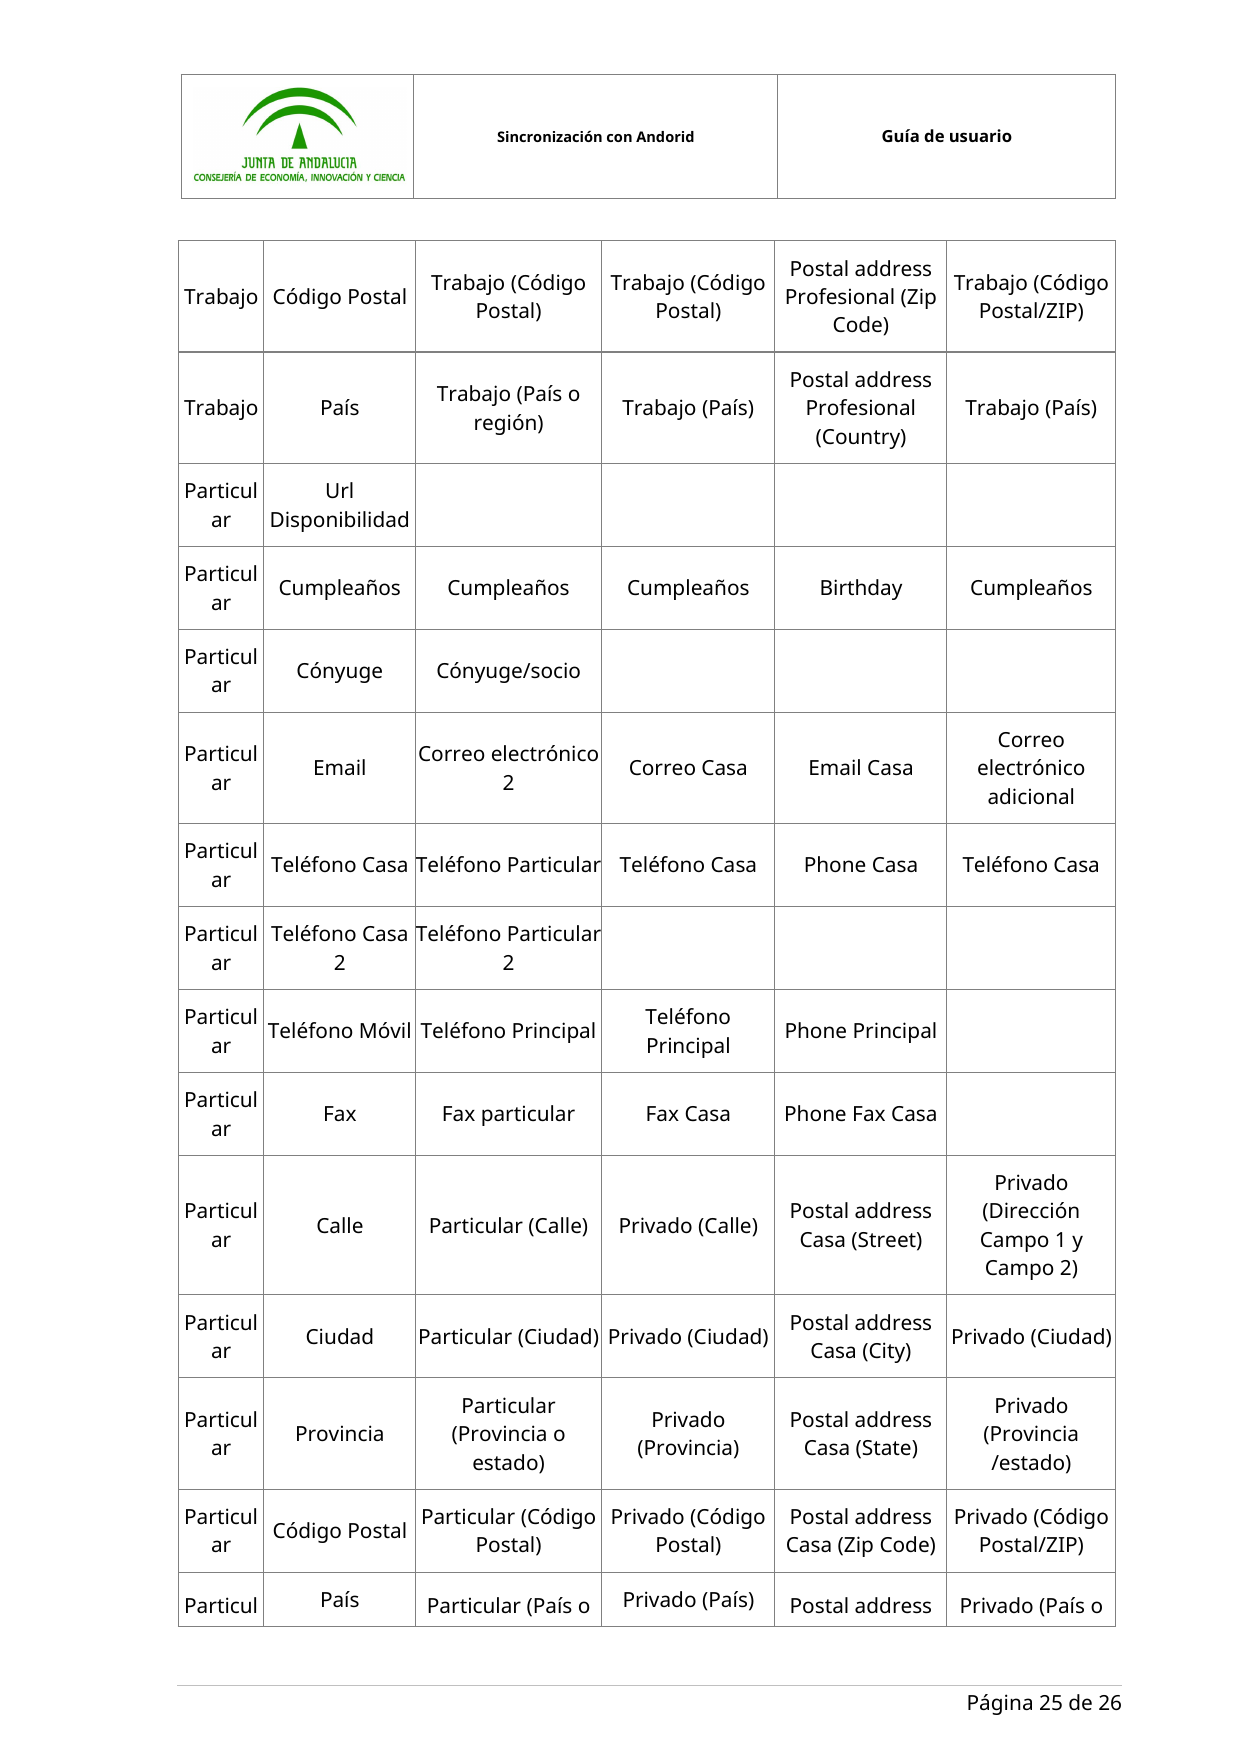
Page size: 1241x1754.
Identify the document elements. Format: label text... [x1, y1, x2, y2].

table_cell Particular (Provincia o estado) [416, 1378, 601, 1489]
table_cell Cumpleaños [947, 547, 1115, 629]
table_cell Cónyuge/socio [416, 630, 601, 712]
table_cell Teléfono Casa 2 [264, 907, 415, 989]
table_cell Teléfono Particular 2 [416, 907, 601, 989]
table_cell [947, 630, 1115, 712]
table_cell Phone Fax Casa [775, 1073, 946, 1154]
table_cell [947, 907, 1115, 989]
table_cell Correo electrónico 2 [416, 713, 601, 823]
table_cell Privado (País) [602, 1573, 774, 1626]
table_cell Teléfono Casa [264, 824, 415, 906]
table_cell Trabajo (Código Postal) [602, 241, 774, 351]
table_cell [947, 1073, 1115, 1154]
table_cell Particular (Calle) [416, 1156, 601, 1294]
table_cell Teléfono Principal [416, 990, 601, 1072]
table_cell Ciudad [264, 1295, 415, 1377]
table_cell [602, 630, 774, 712]
table_cell Cumpleaños [416, 547, 601, 629]
table_cell Particular [179, 1490, 263, 1572]
table_cell Privado (Código Postal) [602, 1490, 774, 1572]
table_cell [602, 464, 774, 546]
table_cell Cumpleaños [602, 547, 774, 629]
table_cell Phone Principal [775, 990, 946, 1072]
table_cell Código Postal [264, 241, 415, 351]
table_cell Particular [179, 990, 263, 1072]
table_cell Particular (Ciudad) [416, 1295, 601, 1377]
table_cell [416, 464, 601, 546]
table_cell Trabajo (País) [947, 353, 1115, 463]
table_cell Trabajo (Código Postal/ZIP) [947, 241, 1115, 351]
table_cell Email [264, 713, 415, 823]
table_cell Privado (Dirección Campo 1 y Campo 2) [947, 1156, 1115, 1294]
table_cell Postal address Casa (City) [775, 1295, 946, 1377]
table_cell Postal address Casa (State) [775, 1378, 946, 1489]
table_cell [602, 907, 774, 989]
table_cell Particular [179, 630, 263, 712]
table_cell Privado (Ciudad) [947, 1295, 1115, 1377]
table_cell Particular [179, 713, 263, 823]
table_cell Teléfono Casa [602, 824, 774, 906]
table_cell Postal address [775, 1573, 946, 1626]
table_cell Cónyuge [264, 630, 415, 712]
table_cell Trabajo (Código Postal) [416, 241, 601, 351]
table_cell [947, 464, 1115, 546]
table_cell Postal address Profesional (Country) [775, 353, 946, 463]
table_cell Trabajo (País o región) [416, 353, 601, 463]
table_cell Fax [264, 1073, 415, 1154]
table_cell Provincia [264, 1378, 415, 1489]
table_cell Trabajo [179, 241, 263, 351]
table_cell Email Casa [775, 713, 946, 823]
table_cell Postal address Casa (Street) [775, 1156, 946, 1294]
table_cell Particul [179, 1573, 263, 1626]
table_cell Particular (País o [416, 1573, 601, 1626]
table_cell País [264, 353, 415, 463]
table_cell Postal address Casa (Zip Code) [775, 1490, 946, 1572]
table_cell Privado (Código Postal/ZIP) [947, 1490, 1115, 1572]
table_cell Birthday [775, 547, 946, 629]
table_cell Particular [179, 907, 263, 989]
table_cell [775, 630, 946, 712]
table_cell Teléfono Móvil [264, 990, 415, 1072]
table_cell Particular [179, 1295, 263, 1377]
table_cell Teléfono Particular [416, 824, 601, 906]
table_cell Trabajo (País) [602, 353, 774, 463]
table_cell Privado (País o [947, 1573, 1115, 1626]
table_cell Privado (Calle) [602, 1156, 774, 1294]
table_cell Correo Casa [602, 713, 774, 823]
table_cell Fax Casa [602, 1073, 774, 1154]
table_cell Calle [264, 1156, 415, 1294]
picture [192, 87, 407, 186]
table_cell [775, 464, 946, 546]
table_cell Fax particular [416, 1073, 601, 1154]
table_cell Postal address Profesional (Zip Code) [775, 241, 946, 351]
table_cell Teléfono Casa [947, 824, 1115, 906]
table_cell [775, 907, 946, 989]
table_cell Particular (Código Postal) [416, 1490, 601, 1572]
table_cell Url Disponibilidad [264, 464, 415, 546]
table_cell País [264, 1573, 415, 1626]
table_cell Teléfono Principal [602, 990, 774, 1072]
table_cell Particular [179, 1378, 263, 1489]
table_cell Privado (Provincia) [602, 1378, 774, 1489]
table_cell Cumpleaños [264, 547, 415, 629]
table_cell Trabajo [179, 353, 263, 463]
table_cell Particular [179, 1073, 263, 1154]
table_cell Correo electrónico adicional [947, 713, 1115, 823]
table_cell Privado (Ciudad) [602, 1295, 774, 1377]
table_cell [947, 990, 1115, 1072]
table_cell Particular [179, 464, 263, 546]
table_cell Privado (Provincia /estado) [947, 1378, 1115, 1489]
table_cell Particular [179, 824, 263, 906]
table_cell Particular [179, 547, 263, 629]
table_cell Phone Casa [775, 824, 946, 906]
table_cell Código Postal [264, 1490, 415, 1572]
table_cell Particular [179, 1156, 263, 1294]
